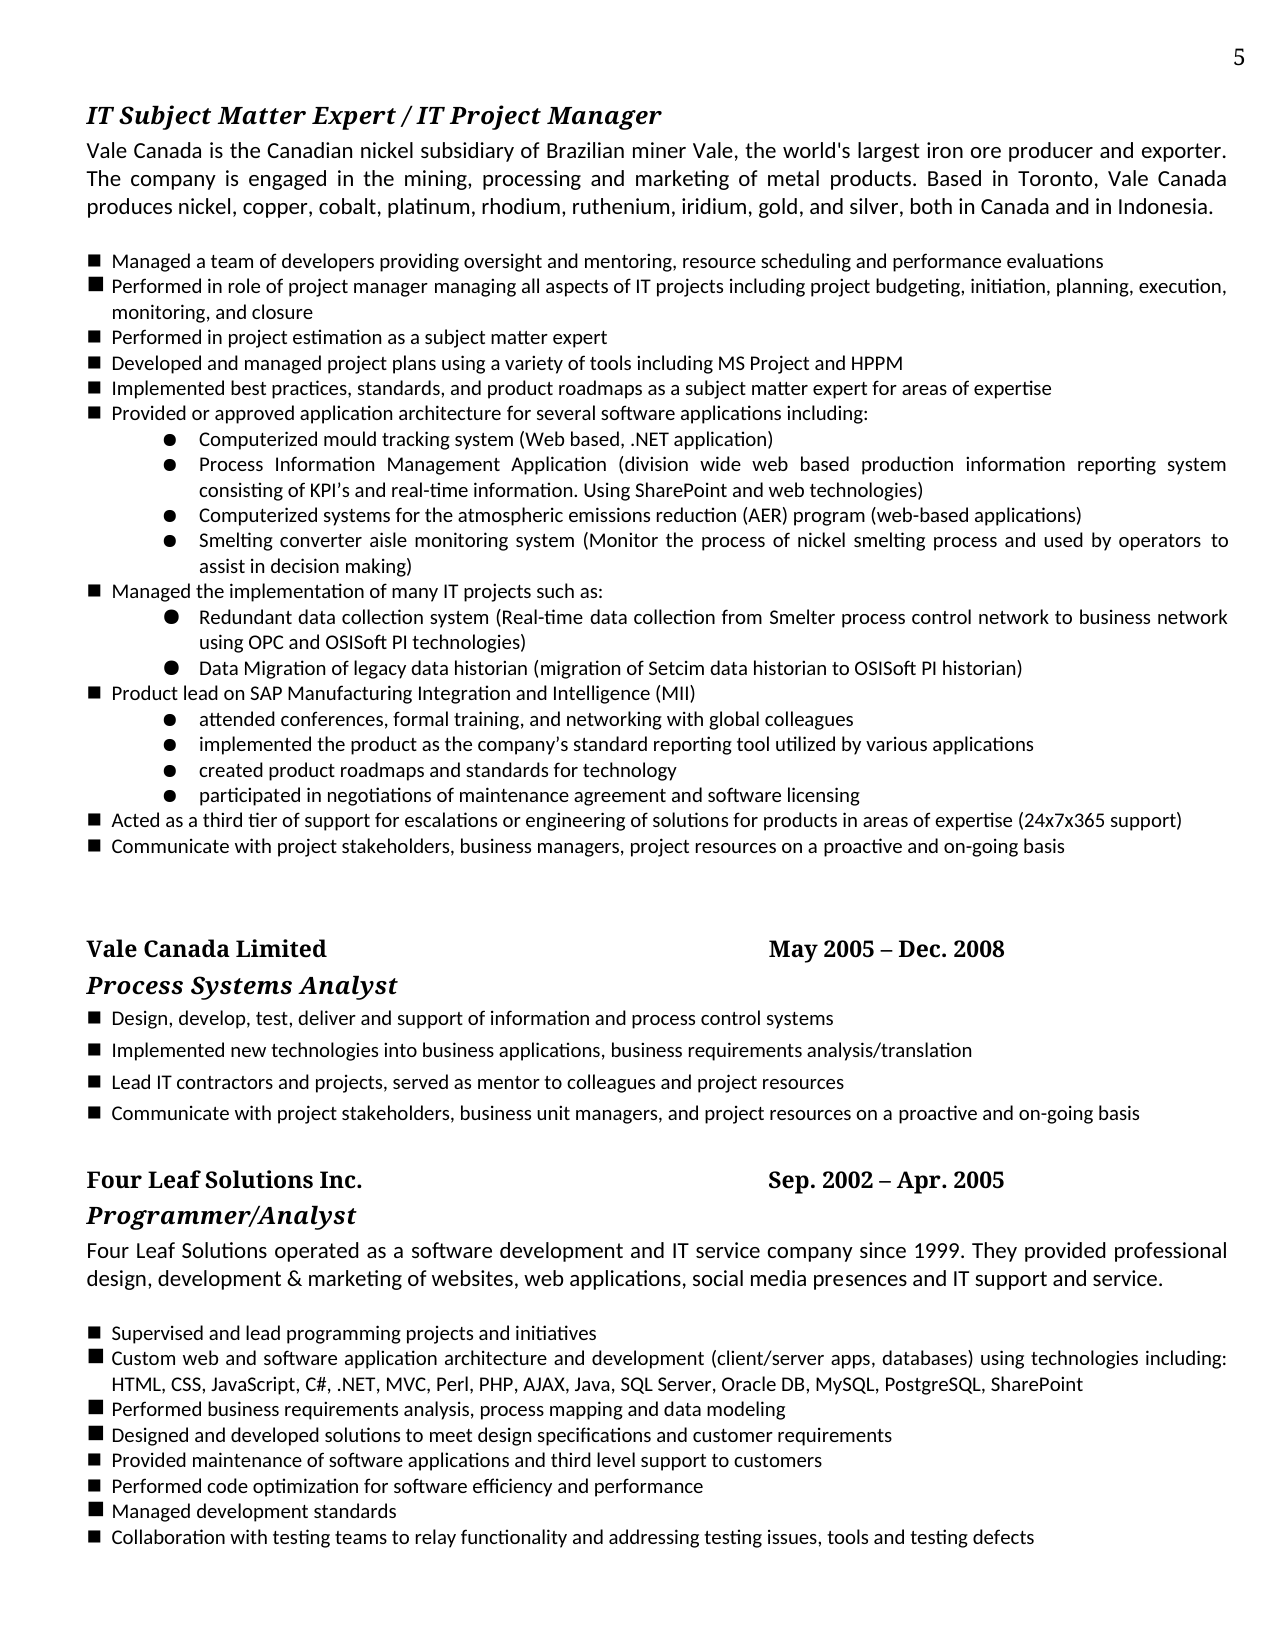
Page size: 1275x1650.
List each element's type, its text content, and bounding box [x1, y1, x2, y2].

table_cell Guardian Microsystems 2023 - Present IT Established in 1999, Guardian is an IT managed service provider specializing in the design, implementation and maintenance of computer networks and information systems. Science North Feb. 2022 - Oct. 2022 Senior IT Manager Science North operates an interactive science centre and mine museum focusing principally on geology and mining history exhibitions. Science North is an agency of the government of Ontario and is a registered charitable organization. Developed and implemented short and long term IT strategic plans Responsible for leading, planning, organizing, and managing IT operations Responsible for managing user support Implemented an IT service management system Implemented an IT change management system Improved security posture CFMWS Jul. 2021 - Nov. 2021 Senior IT Manager/Project Director (Contract) Working on behalf of the Chief of the Defence Staff and under the authority of the Defence Minister, CFMWS is a partner in the Defence enterprise, operating under the Non-Public Property framework, expending Public and Non-Public funds. CFMWS is a separate agency of the Defence team. CFMWS offers programs and services to support the changing needs of the Canadian Armed Forces (CAF) by enhancing their mental, social, physical and financial wellbeing. Acted in role as a project director for an enterprise backup solution Acted in role as a project director for cloud migration of IT services Sofvie Inc. Sep. 2019 - Jul. 2020 Product & Service Supervisor Sofvie is a software and service organization focused on minimizing workplace hazards and aligning workplace culture using Risk and EHS Management Software to generate collaborative intelligence. This enhances communication and redefines hazard and risk management in the workplace by intelligently analyzing data gathered from the front-line. Built on industry 4.0, Sofvie creates an accessible point of reference which aids in critical decision making processes. Managed direct reports in various roles of product development and tiered support Supervised direct reports in tiered support and service of customers and internal staff Mentored direct reports in full stack software development languages and frameworks Acted as a subject matter expert on report development setting up a framework for the bulk conversion of previously developed reports to an open source solution Acted as a subject matter expert on application security (Secure API, XSS, SQL Injection, Access Control, Logging & Monitoring) Managed the development of a standardized product API for integration with other software systems such as ERP’s Managed the agile project development plan, acted as scrum master, and performed sprint planning using JIRA Contributed to definition and implementation of service desk processes and procedures such as service level agreements, escalation management, and the framework for 24x7 product support Acted as a liaison between business stakeholders, product support, development staff, and other cross-functional teams both onsite and in remote locations to identify any system/functional gaps, pro-actively monitoring environments for efficiency and continuous improvements Implemented Git as a source code control management system and implemented a standard repository strategy for core product and customizations Supervised direct reports in continuous delivery and continuous integration (CI/CD) of products (DevOps) Managed best practices and standards in the product development of a secure risk management system Advocated for storage and accessibility of all product and company documentation, including meeting minutes Lead product quality assurance and implementation of automated testing framework Lead the software development of a cloud-native product from a legacy application Participated in product hosting strategy using SaaS model (cloud, on premise, hybrid). Established hosting strategies with leading cloud providers including AWS, Microsoft Azure, IBM, and Digital Ocean for global product delivery Providing leadership, direction and coaching to develop skills and organizational capabilities to meet/exceed strategic goals and achieve business results Coordinate escalations to identify and address business requirements gaps and loop back with Product Owner, as required Documentation and review of the Service Level Agreements with stakeholders, ensuring adherence to defined SLAs through daily operational meetings Participating in finalizing training & development plans for employees, and continuous progress tracking Manage relationships and coordinate work between different teams at different locations, including relationships with all suppliers and subcontractors, monitor supplier and subcontractor progress and adherence to the contracts Implemented a standard collaboration system (Microsoft Teams) Communicate with product owner, project resources, and 3rd party vendors on a proactive and on-going basis TESC Contracting Company Ltd. & SWSE Athletic Teams Nov. 2015 – Jul. 2019 IT Manager Established in 1976, TESC Contracting Company Ltd. has evolved into a multi-trade construction services provider specializing in industrial projects and plant/facility maintenance. With offices in Sudbury, Ontario and Saskatoon, Saskatchewan, they primarily serve the Industrial, Infrastructure and Institutional markets in multiple regions. Defined and implemented IT strategic initiatives based upon the company’s annual strategic business plan Defined company growth objectives in partnership with the business Built trusting relationships with key stakeholders serving as an advisor of technologies to improve effectiveness Defined technology roadmaps and overall technology vision Drove collaboration across multiple teams, business units and phases, aligning IT Systems with business operations Managed projects including the assessment of requirements, provisions of functional deliverables, milestone planning, project closure, and lessons learned Managed comprehensive IT portfolio and IT projects with direct reports and 3rd party resources Employee management (hiring, mentoring, training) Managed a 24x7 IT service desk utilizing ITIL framework for incident and problem management Implemented service level agreements (SLA) and escalation management for IT services (24x7 support) Implemented an interactive IT metrics reporting dashboard Implemented internal IT processes and procedures Implemented cost saving solutions in IT and areas of business, new technologies, policies, procedures, and standards Implemented customized CRM solution for business using Salesforce with integration to other systems Assisted in the implementation of a point of sale system at the Sudbury arena Managed IT infrastructure including Servers – Linux and Windows Server based, cloud and on premise hosting Storage – SAN and cloud based storage Backups – On premise and cloud based backups Network – Firewalls, UTM, switches, routers, site to site VPNs, etc. Security systems – Building alarm systems, surveillance systems, keyless entry using IoT Managed software licensing and contracts for all IT and IT related systems including: ERP, CRM, sales, accounting, HR, safety, and software for lines of business such as estimating, scaffolding, and construction projects Modernization of legacy applications (Time tracking system, project reporting, inventory management, safety information system, and HRIS) Managed internal web hosting of company websites using Apache as well as domain and DNS record management Implemented a security risk management framework including management, operational and physical security Server room / infrastructure security Auditing Mobile device management (MDM) and data loss prevention (DLP) on COPE and BYOD devices (InTune & SimpleMDM) Information classification, password management Email and web security gateways Network intrusion and prevention systems Enterprise anti-virus, anti-malware, and anti-ransomware Security awareness training (email security, phishing, vishing, etc) Secured software applications and internally developed applications Provided leadership, planning and estimating, cost tracking, presentations, and communication of the following key IT projects: Digital transformation (paperless and digital workflows) Global enterprise wireless network (Unified company wireless network in branch offices and job sites using RADIUS) Standard video conferencing and collaboration system (Microsoft Teams) Inventory management systems (IT assets and specific business areas such as tool shop and scaffolding) Standard web-based project reporting Safety management information system (eCompliance) Company intranet (cloud based on Azure, single sign on using Azure AD) Global VoIP system (migrated from analogue/POTS lines to VoIP system using FreePBX and SIP phones) Communicate with project stakeholders, business unit managers, project resources, and 3rd party vendors on a proactive and on-going basis Vale Canada Limited Jan. 2009 – Oct. 2015 IT Subject Matter Expert / IT Project Manager Vale Canada is the Canadian nickel subsidiary of Brazilian miner Vale, the world's largest iron ore producer and exporter. The company is engaged in the mining, processing and marketing of metal products. Based in Toronto, Vale Canada produces nickel, copper, cobalt, platinum, rhodium, ruthenium, iridium, gold, and silver, both in Canada and in Indonesia. Managed a team of developers providing oversight and mentoring, resource scheduling and performance evaluations Performed in role of project manager managing all aspects of IT projects including project budgeting, initiation, planning, execution, monitoring, and closure Performed in project estimation as a subject matter expert Developed and managed project plans using a variety of tools including MS Project and HPPM Implemented best practices, standards, and product roadmaps as a subject matter expert for areas of expertise Provided or approved application architecture for several software applications including: Computerized mould tracking system (Web based, .NET application) Process Information Management Application (division wide web based production information reporting system consisting of KPI’s and real-time information. Using SharePoint and web technologies) Computerized systems for the atmospheric emissions reduction (AER) program (web-based applications) Smelting converter aisle monitoring system (Monitor the process of nickel smelting process and used by operators to assist in decision making) Managed the implementation of many IT projects such as: Redundant data collection system (Real-time data collection from Smelter process control network to business network using OPC and OSISoft PI technologies) Data Migration of legacy data historian (migration of Setcim data historian to OSISoft PI historian) Product lead on SAP Manufacturing Integration and Intelligence (MII) attended conferences, formal training, and networking with global colleagues implemented the product as the company’s standard reporting tool utilized by various applications created product roadmaps and standards for technology participated in negotiations of maintenance agreement and software licensing Acted as a third tier of support for escalations or engineering of solutions for products in areas of expertise (24x7x365 support) Communicate with project stakeholders, business managers, project resources on a proactive and on-going basis Vale Canada Limited May 2005 – Dec. 2008 Process Systems Analyst Design, develop, test, deliver and support of information and process control systems Implemented new technologies into business applications, business requirements analysis/translation Lead IT contractors and projects, served as mentor to colleagues and project resources Communicate with project stakeholders, business unit managers, and project resources on a proactive and on-going basis Four Leaf Solutions Inc. Sep. 2002 – Apr. 2005 Programmer/Analyst Four Leaf Solutions operated as a software development and IT service company since 1999. They provided professional design, development & marketing of websites, web applications, social media presences and IT support and service. Supervised and lead programming projects and initiatives Custom web and software application architecture and development (client/server apps, databases) using technologies including: HTML, CSS, JavaScript, C#, .NET, MVC, Perl, PHP, AJAX, Java, SQL Server, Oracle DB, MySQL, PostgreSQL, SharePoint Performed business requirements analysis, process mapping and data modeling Designed and developed solutions to meet design specifications and customer requirements Provided maintenance of software applications and third level support to customers Performed code optimization for software efficiency and performance Managed development standards Collaboration with testing teams to relay functionality and addressing testing issues, tools and testing defects Communicate project/work on a proactive and on-going basis Remote & on-site support technician (all aspects of networks, hardware, & software) Excellent written and oral communications skills, including technical writing skills Expertech Network Installation May 2000 – Jul. 2002 IS/IT Technical Support Analyst Expertech Network Installation is a major network infrastructure service provider for the wireline and wireless broadband technology market in Quebec and Ontario. Expertech is responsible for provisioning Bell Canada's networks. Software development (scripting, Perl, Delphi, JSP, PHP, Java, C/C++) Network Administration Remote & on-site support technician (all aspects of networks, hardware, & software) [75, 95, 1240, 1549]
table_cell [30, 95, 75, 1549]
